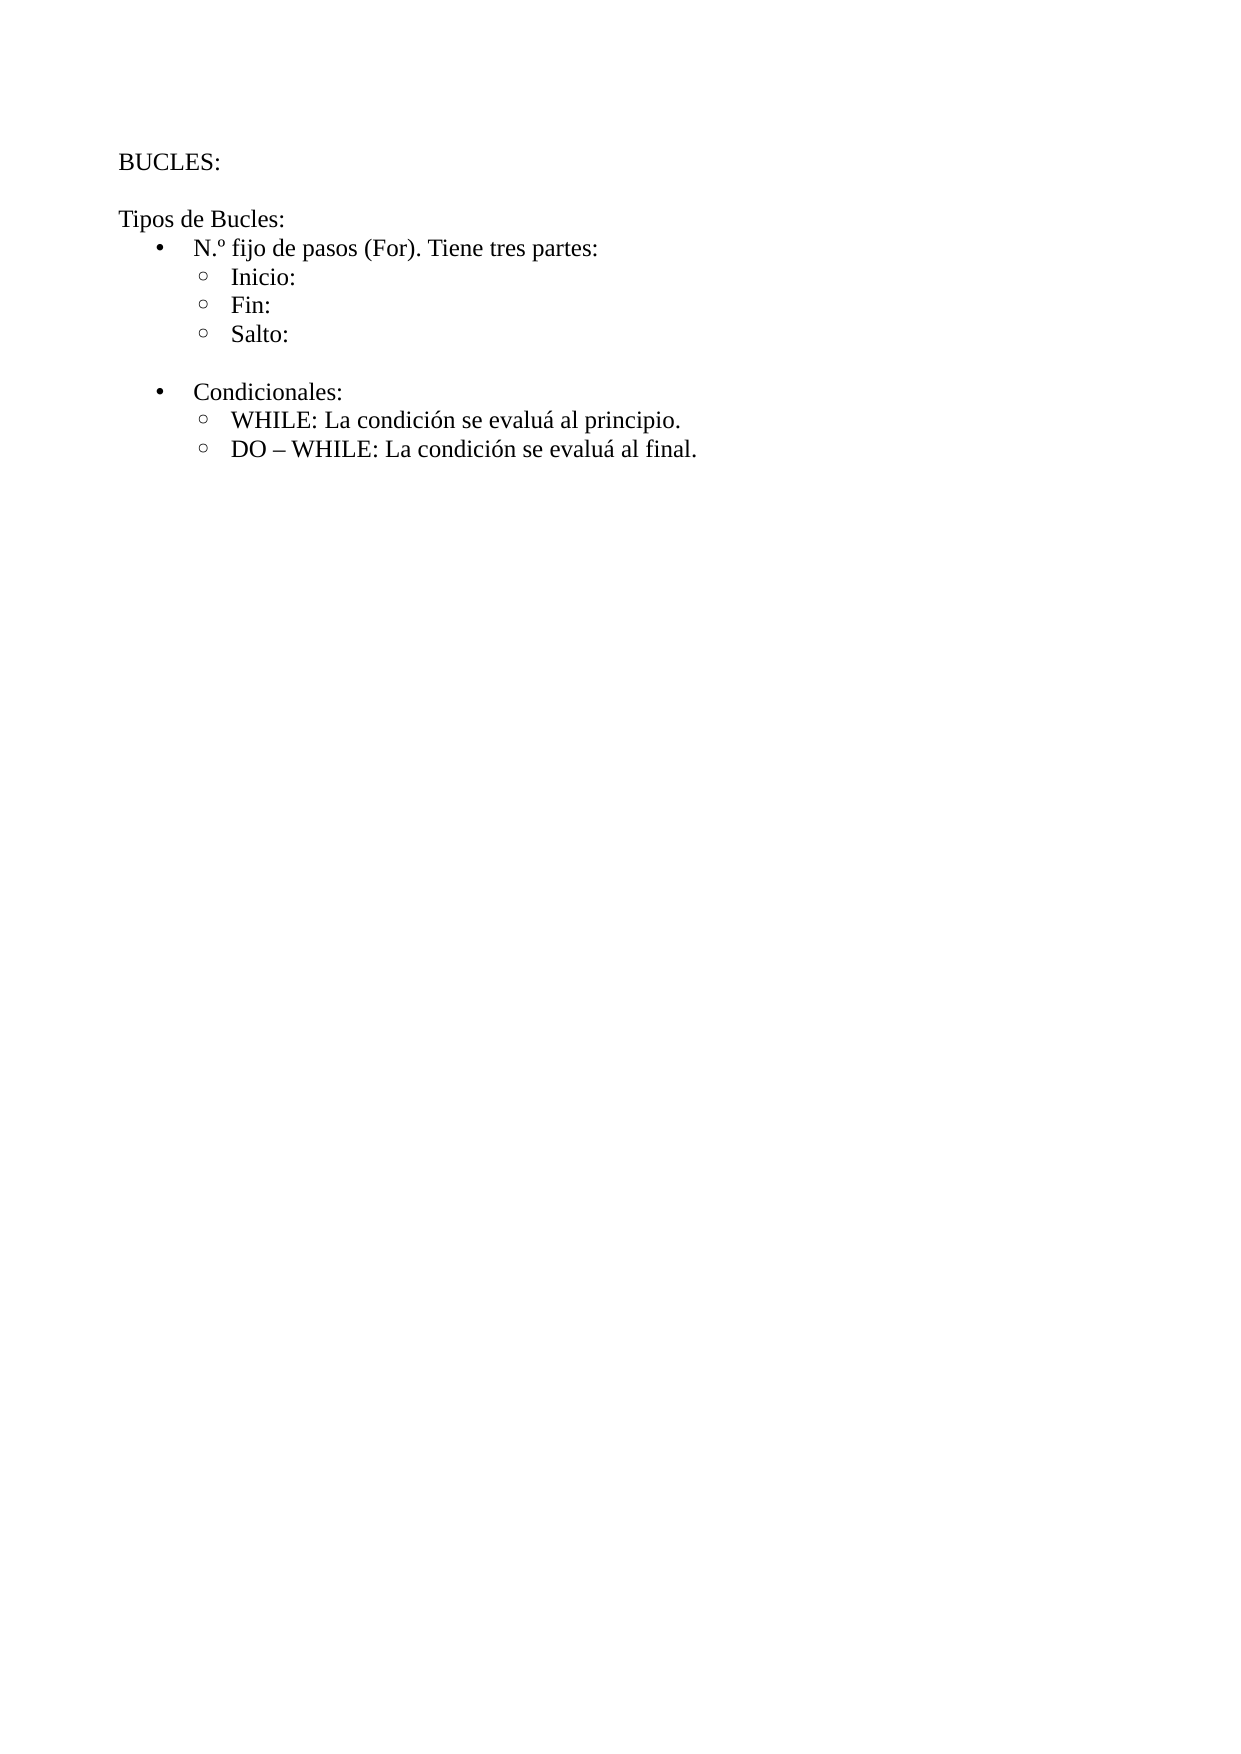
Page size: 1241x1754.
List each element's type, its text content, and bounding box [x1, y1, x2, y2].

list Salto: [193, 319, 1122, 348]
list Fin: [193, 291, 1122, 319]
list N.º fijo de pasos (For). Tiene tres partes: [156, 233, 1122, 262]
list WHILE: La condición se evaluá al principio. [193, 406, 1122, 434]
text Tipos de Bucles: [118, 204, 1122, 233]
text BUCLES: [118, 147, 1122, 176]
list DO – WHILE: La condición se evaluá al final. [193, 434, 1122, 463]
list Inicio: [193, 262, 1122, 291]
list Condicionales: [156, 377, 1122, 406]
